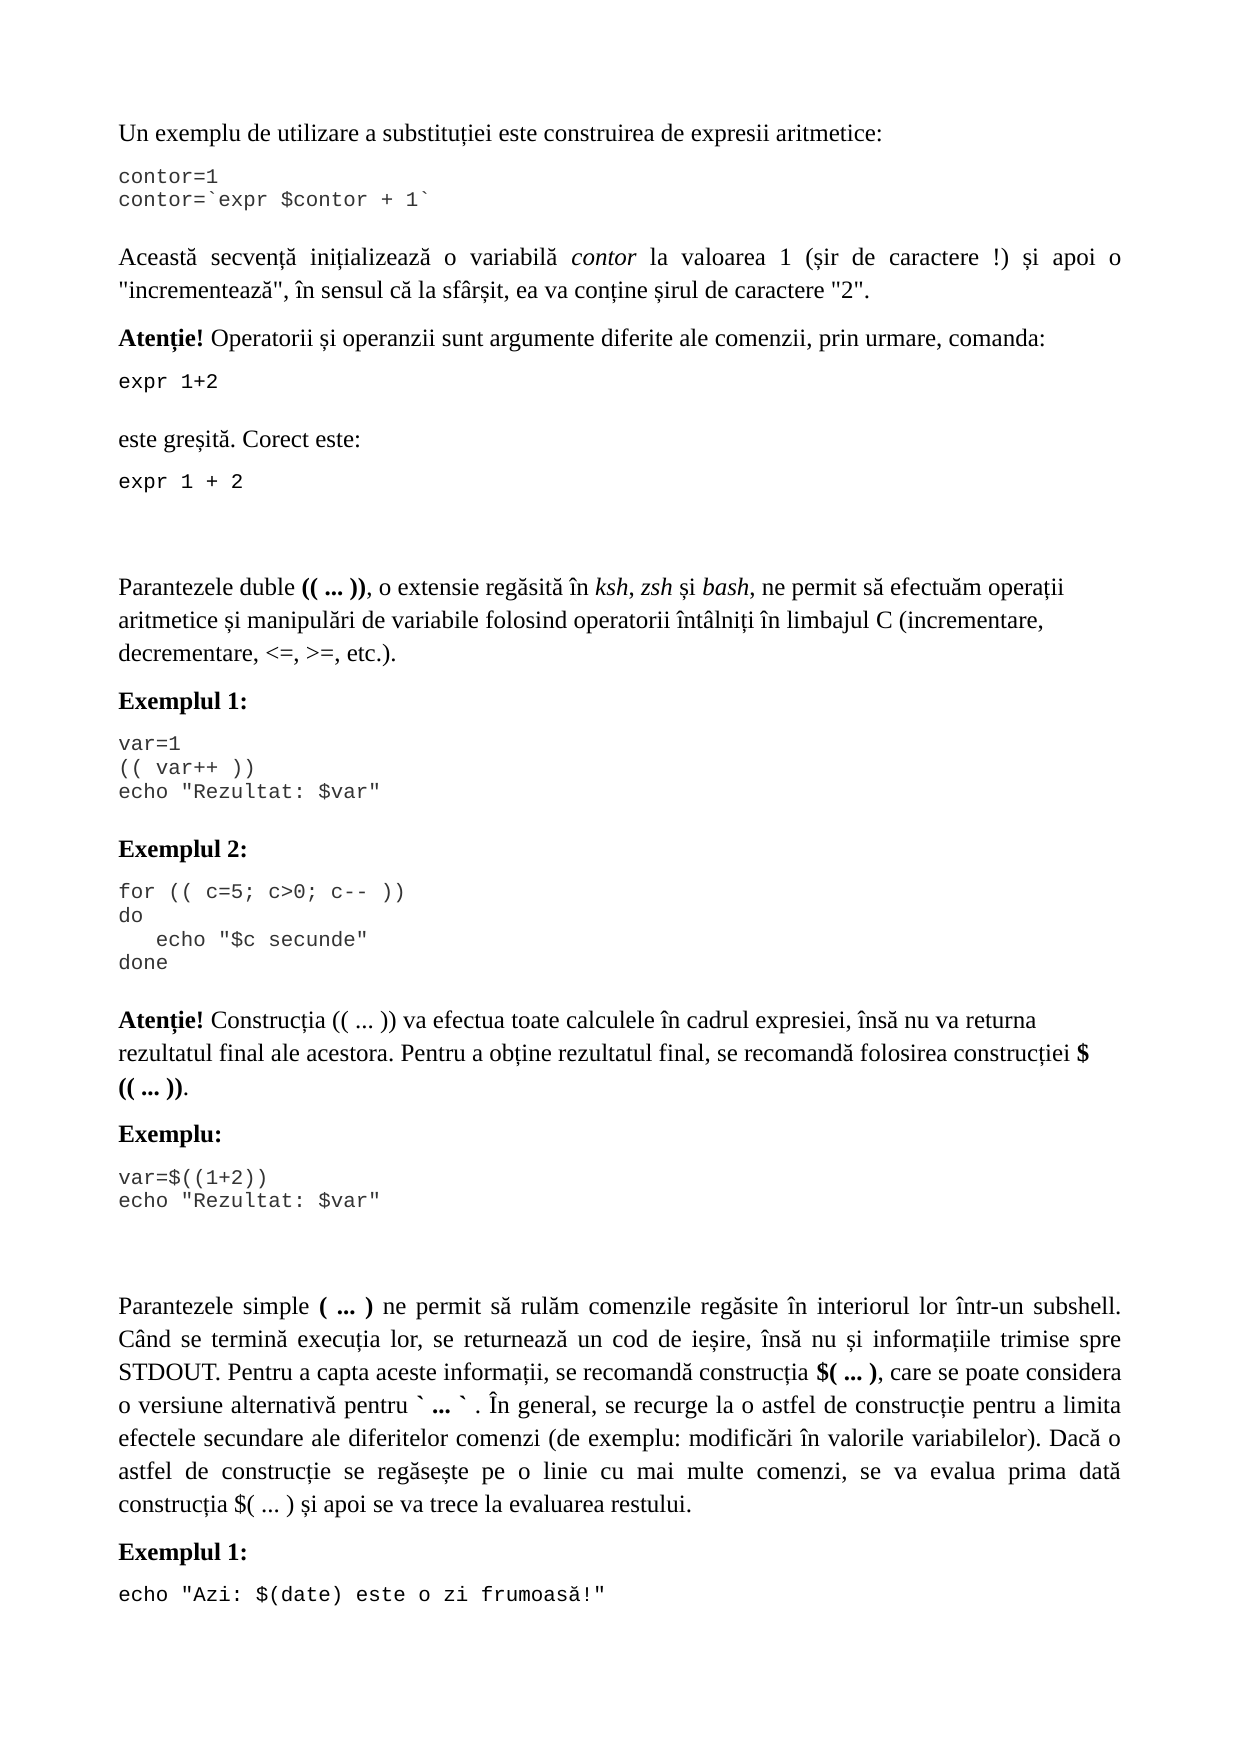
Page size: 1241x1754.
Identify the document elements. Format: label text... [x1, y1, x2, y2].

text expr 1+2 [118, 371, 1122, 394]
text (( var++ )) [118, 757, 1122, 781]
text var=$((1+2)) [118, 1167, 1122, 1190]
text echo "Rezultat: $var" [118, 781, 1122, 804]
text Parantezele duble (( ... )), o extensie regăsită în ksh, zsh și bash, ne permit să efectuăm operații aritmetice și manipulări de variabile folosind operatorii întâlniți în limbajul C (incrementare, decrementare, <=, >=, etc.). [118, 572, 1122, 667]
text contor=`expr $contor + 1` [118, 189, 1122, 213]
text Această secvență inițializează o variabilă contor la valoarea 1 (șir de caractere !) și apoi o "incrementează", în sensul că la sfârșit, ea va conține șirul de caractere "2". [118, 242, 1122, 304]
text Atenție! Operatorii și operanzii sunt argumente diferite ale comenzii, prin urmare, comanda: [118, 323, 1122, 352]
text Exemplul 1: [118, 686, 1122, 714]
text echo "$c secunde" [118, 929, 1122, 952]
text expr 1 + 2 [118, 471, 1122, 495]
text echo "Rezultat: $var" [118, 1190, 1122, 1214]
text contor=1 [118, 166, 1122, 189]
text Atenție! Construcția (( ... )) va efectua toate calculele în cadrul expresiei, însă nu va returna rezultatul final ale acestora. Pentru a obține rezultatul final, se recomandă folosirea construcției $(( ... )). [118, 1006, 1122, 1100]
text for (( c=5; c>0; c-- )) [118, 881, 1122, 905]
text Parantezele simple ( ... ) ne permit să rulăm comenzile regăsite în interiorul lor într-un subshell. Când se termină execuția lor, se returnează un cod de ieșire, însă nu și informațiile trimise spre STDOUT. Pentru a capta aceste informații, se recomandă construcția $( ... ), care se poate considera o versiune alternativă pentru ` ... ` . În general, se recurge la o astfel de construcție pentru a limita efectele secundare ale diferitelor comenzi (de exemplu: modificări în valorile variabilelor). Dacă o astfel de construcție se regăsește pe o linie cu mai multe comenzi, se va evalua prima dată construcția $( ... ) și apoi se va trece la evaluarea restului. [118, 1291, 1122, 1518]
text done [118, 952, 1122, 976]
text Exemplu: [118, 1119, 1122, 1148]
text Exemplul 1: [118, 1537, 1122, 1566]
text este greșită. Corect este: [118, 424, 1122, 453]
text Exemplul 2: [118, 834, 1122, 863]
text var=1 [118, 733, 1122, 757]
text Un exemplu de utilizare a substituției este construirea de expresii aritmetice: [118, 118, 1122, 147]
text echo "Azi: $(date) este o zi frumoasă!" [118, 1584, 1122, 1608]
text do [118, 905, 1122, 929]
